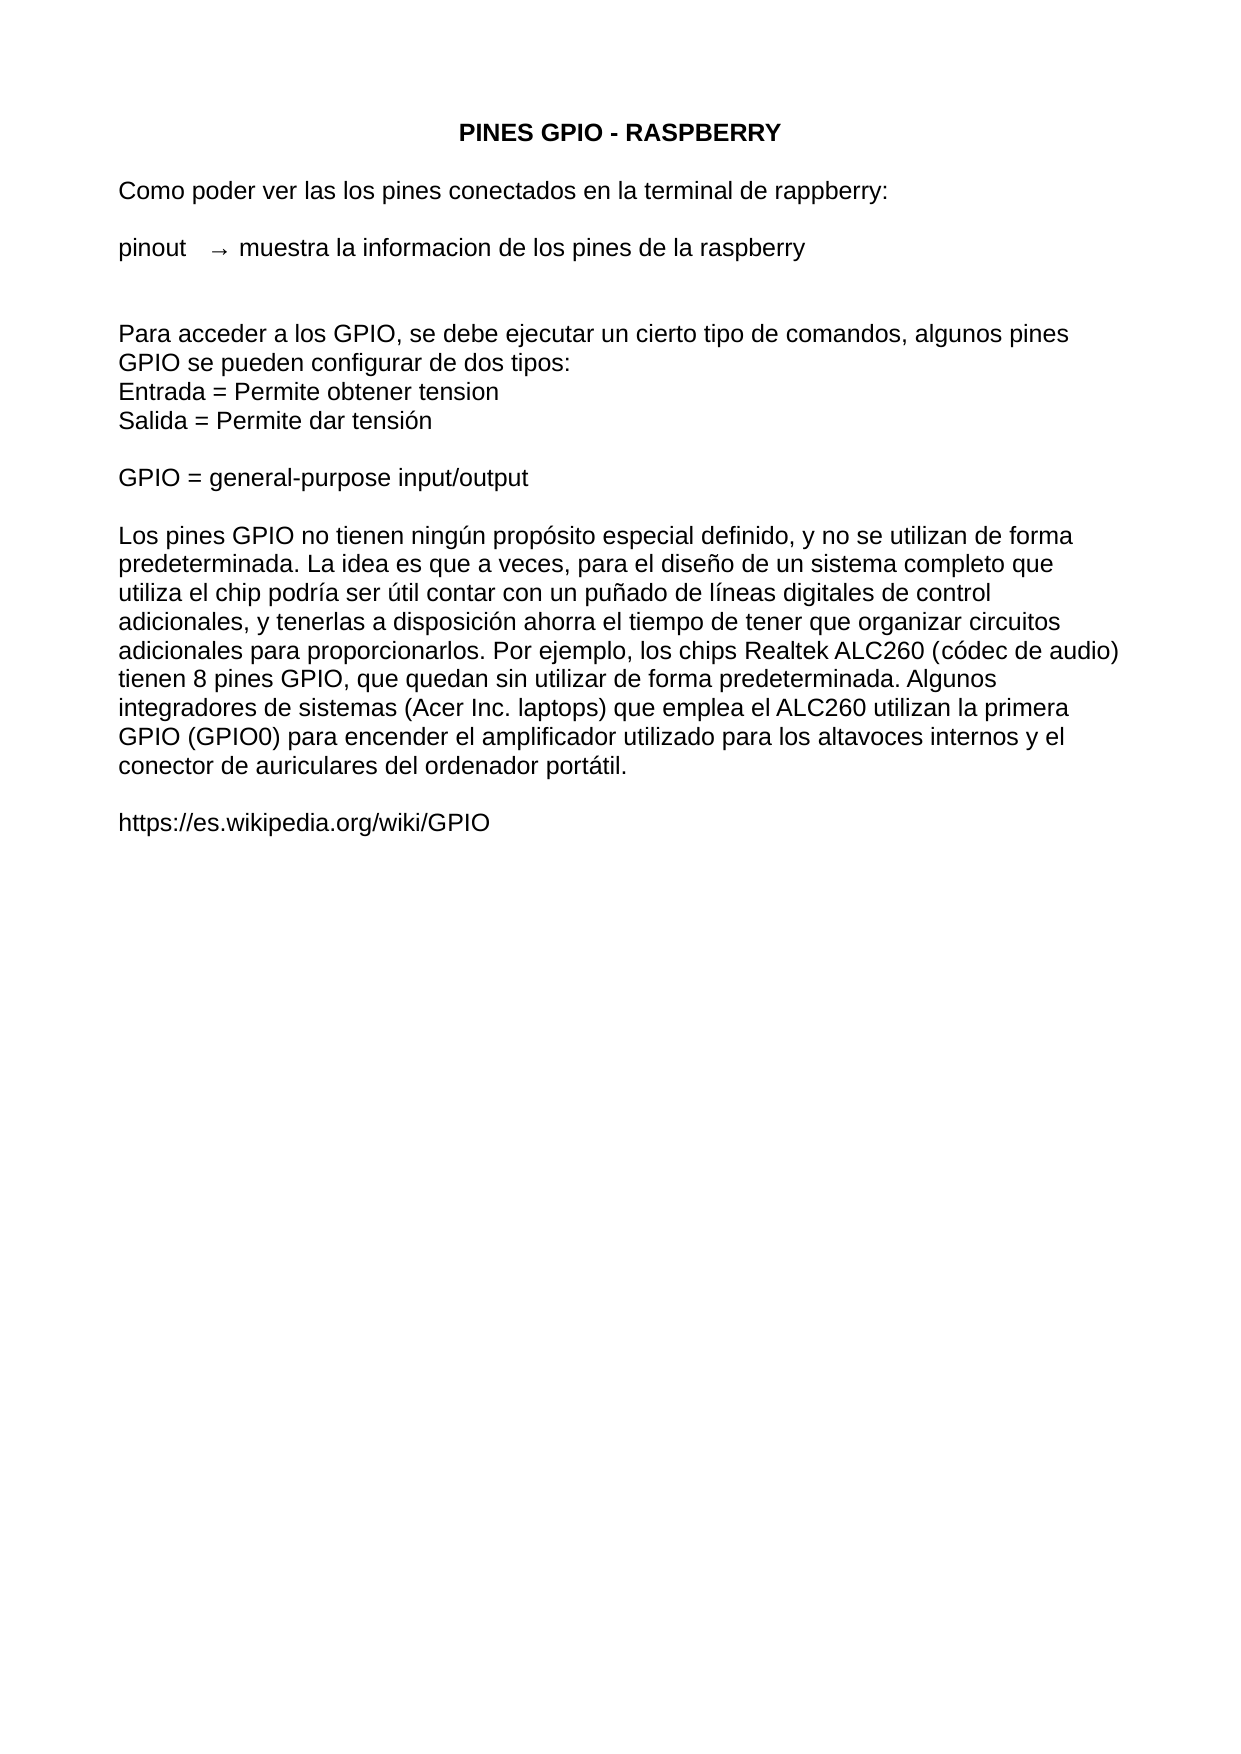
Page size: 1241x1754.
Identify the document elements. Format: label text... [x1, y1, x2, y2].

text GPIO = general-purpose input/output [118, 463, 1122, 492]
text Salida = Permite dar tensión [118, 406, 1122, 434]
text Como poder ver las los pines conectados en la terminal de rappberry: [118, 176, 1122, 204]
text Para acceder a los GPIO, se debe ejecutar un cierto tipo de comandos, algunos pines GPIO se pueden configurar de dos tipos: [118, 319, 1122, 377]
text PINES GPIO - RASPBERRY [118, 118, 1122, 147]
text https://es.wikipedia.org/wiki/GPIO [118, 808, 1122, 837]
text pinout → muestra la informacion de los pines de la raspberry [118, 233, 1122, 262]
text Entrada = Permite obtener tension [118, 377, 1122, 406]
text Los pines GPIO no tienen ningún propósito especial definido, y no se utilizan de forma predeterminada. La idea es que a veces, para el diseño de un sistema completo que utiliza el chip podría ser útil contar con un puñado de líneas digitales de control adicionales, y tenerlas a disposición ahorra el tiempo de tener que organizar circuitos adicionales para proporcionarlos. Por ejemplo, los chips Realtek ALC260 (códec de audio) tienen 8 pines GPIO, que quedan sin utilizar de forma predeterminada. Algunos integradores de sistemas (Acer Inc. laptops) que emplea el ALC260 utilizan la primera GPIO (GPIO0) para encender el amplificador utilizado para los altavoces internos y el conector de auriculares del ordenador portátil. [118, 521, 1122, 779]
